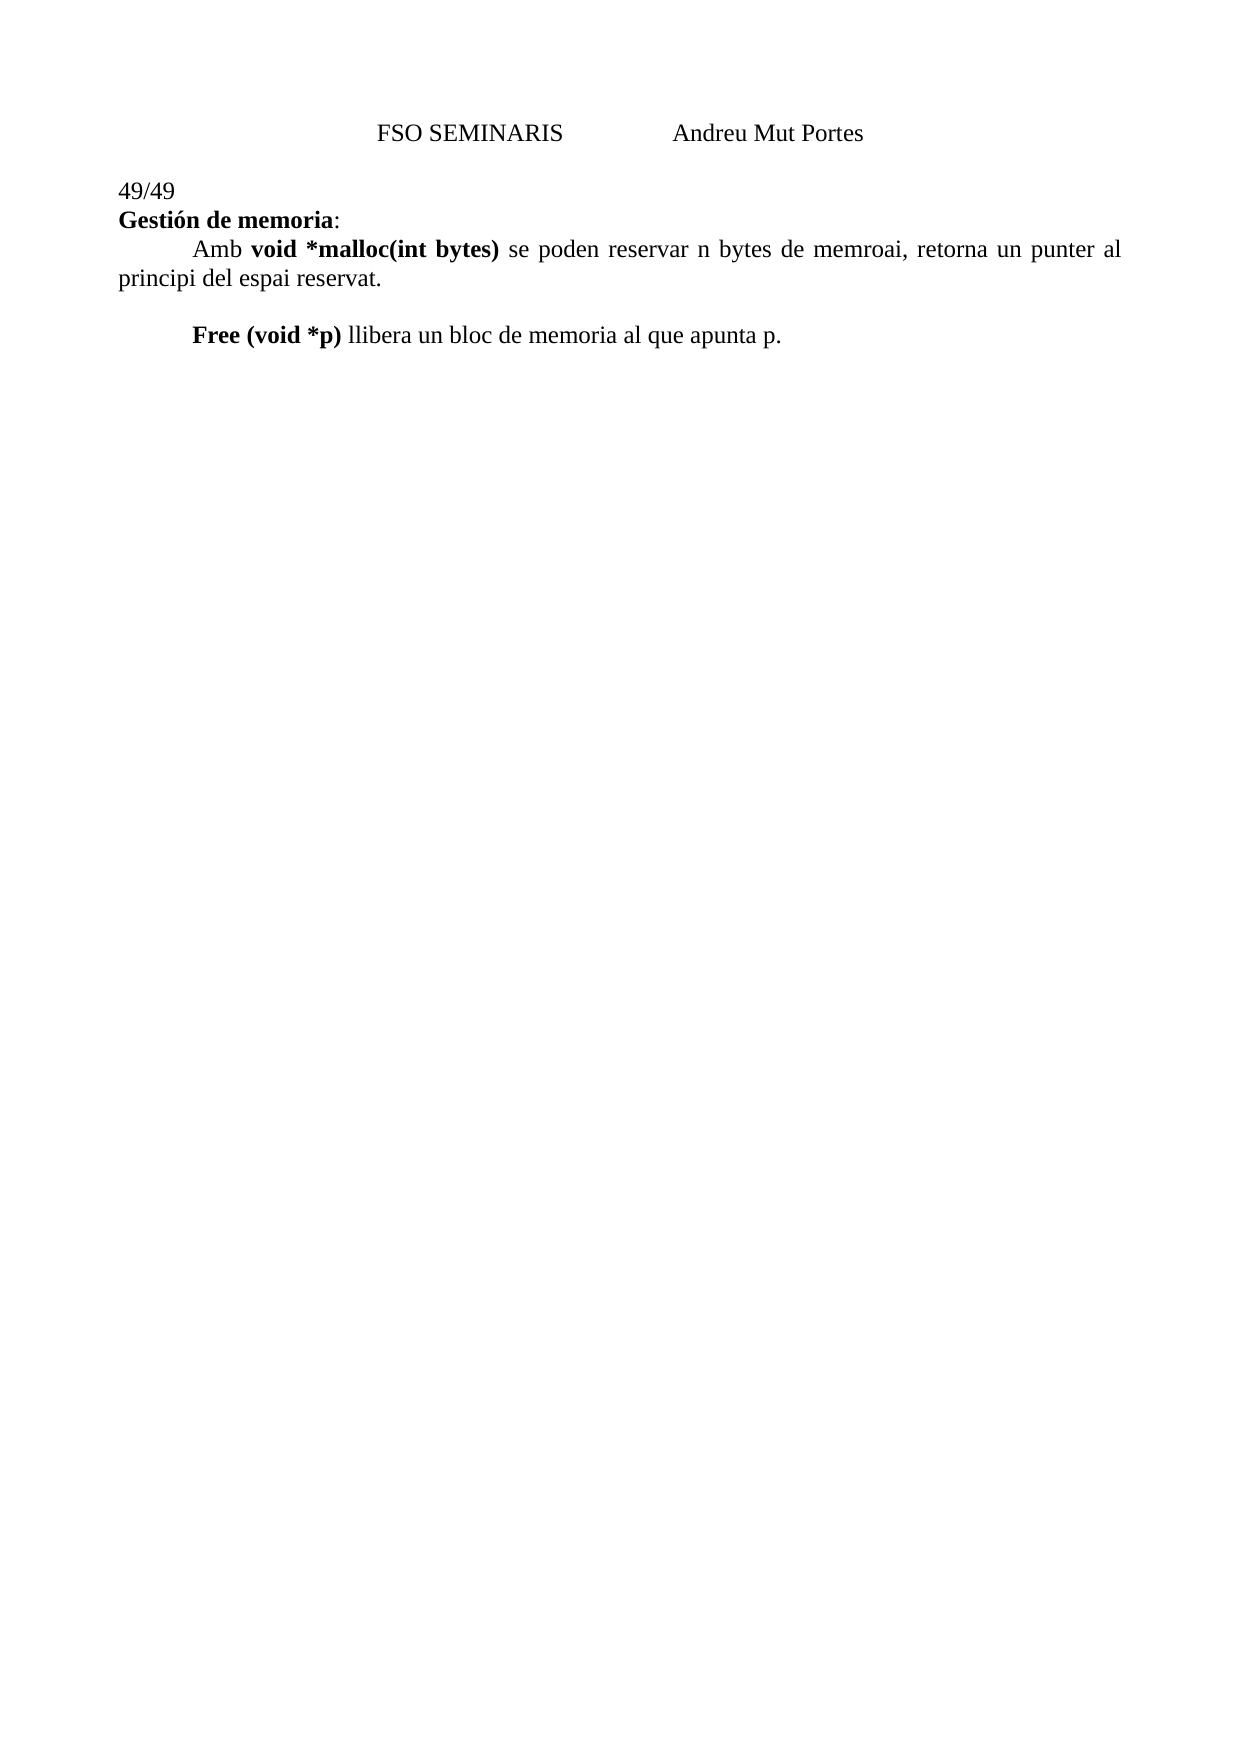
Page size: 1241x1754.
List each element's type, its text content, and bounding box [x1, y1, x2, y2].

text Gestión de memoria: [118, 205, 1122, 234]
text Free (void *p) llibera un bloc de memoria al que apunta p. [118, 320, 1122, 349]
text Amb void *malloc(int bytes) se poden reservar n bytes de memroai, retorna un punter al principi del espai reservat. [118, 234, 1122, 291]
text 49/49 [118, 176, 1122, 205]
